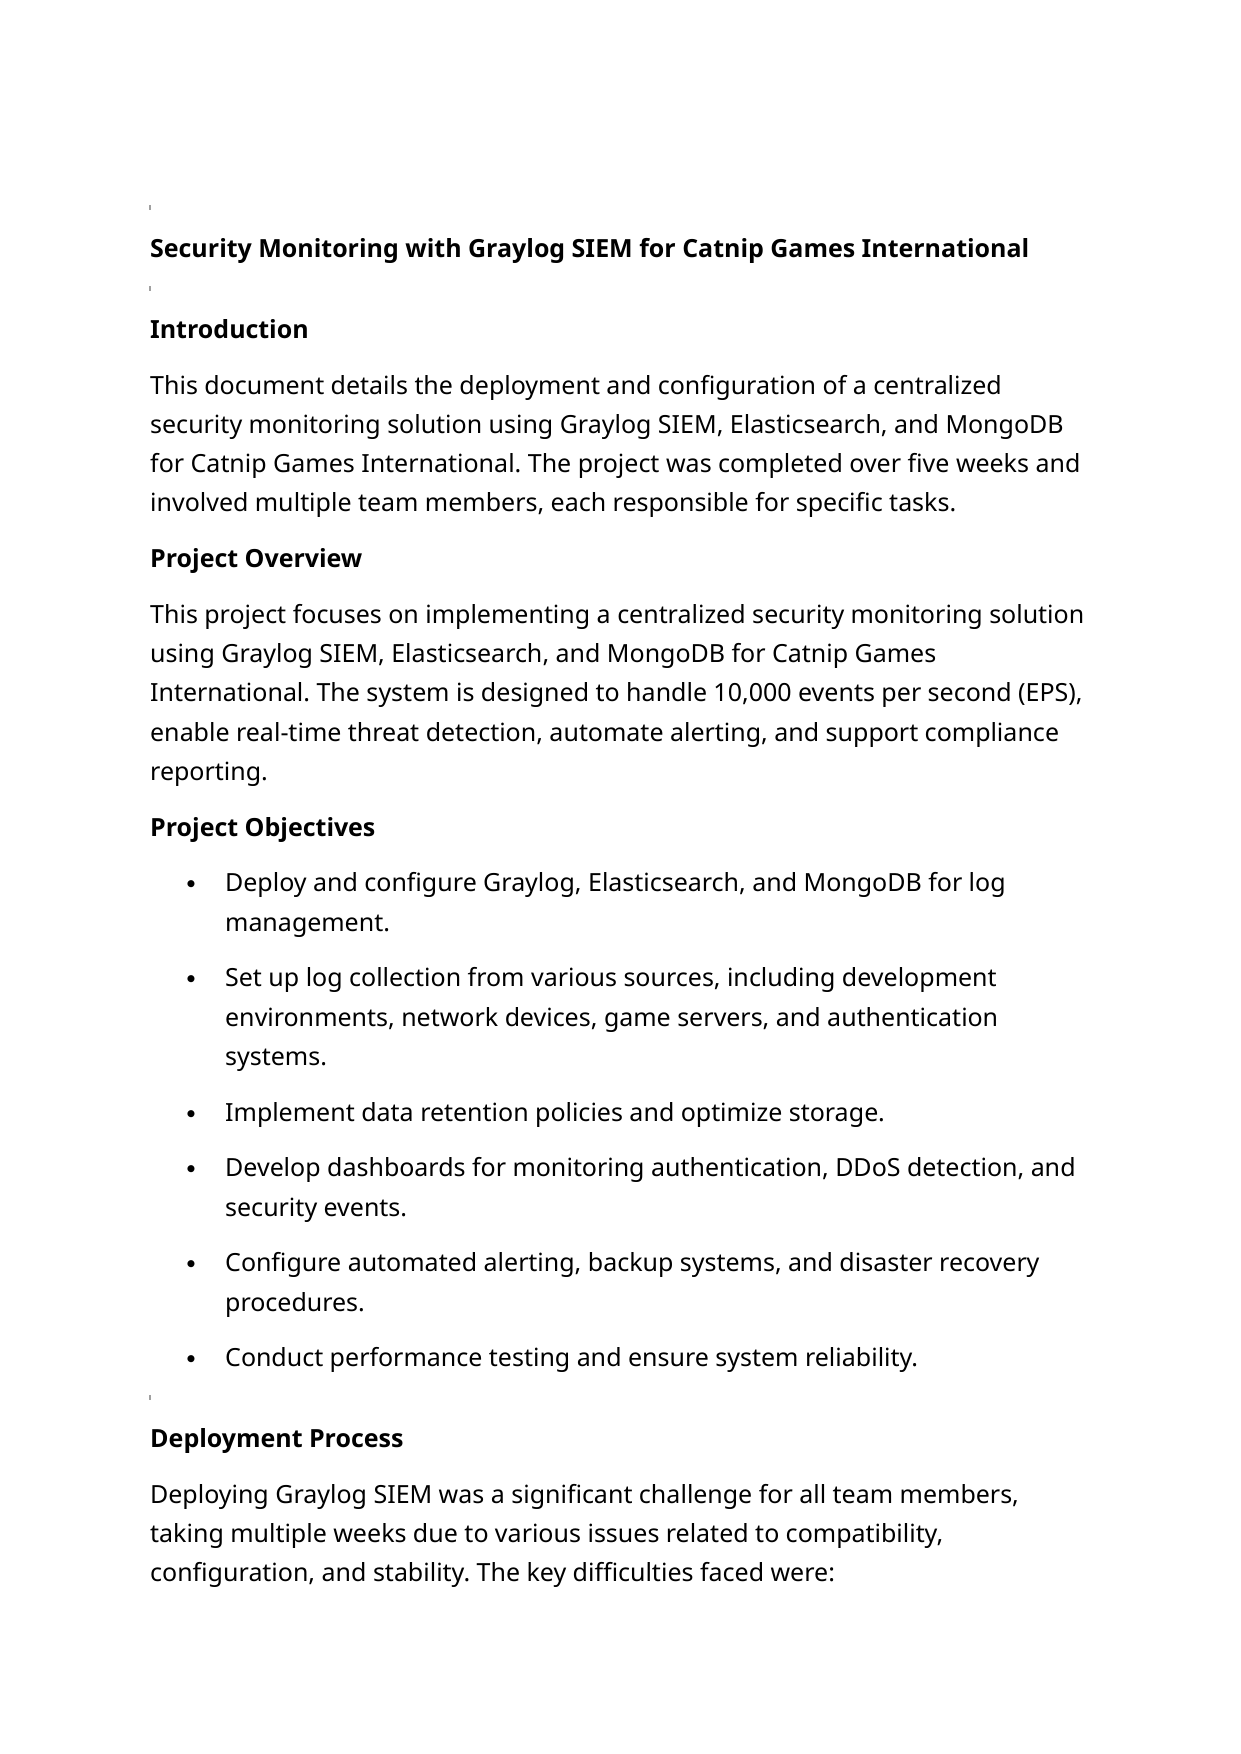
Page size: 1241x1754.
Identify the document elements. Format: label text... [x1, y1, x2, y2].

text Project Overview [150, 541, 1090, 575]
text Project Objectives [150, 809, 1090, 843]
text Introduction [150, 312, 1090, 346]
list Develop dashboards for monitoring authentication, DDoS detection, and security events. [187, 1150, 1090, 1223]
list Conduct performance testing and ensure system reliability. [187, 1340, 1090, 1374]
text Deployment Process [150, 1421, 1090, 1455]
list Deploy and configure Graylog, Elasticsearch, and MongoDB for log management. [187, 865, 1090, 938]
text Deploying Graylog SIEM was a significant challenge for all team members, taking multiple weeks due to various issues related to compatibility, configuration, and stability. The key difficulties faced were: [150, 1477, 1090, 1589]
list Implement data retention policies and optimize storage. [187, 1094, 1090, 1128]
list Configure automated alerting, backup systems, and disaster recovery procedures. [187, 1245, 1090, 1318]
text This project focuses on implementing a centralized security monitoring solution using Graylog SIEM, Elasticsearch, and MongoDB for Catnip Games International. The system is designed to handle 10,000 events per second (EPS), enable real-time threat detection, automate alerting, and support compliance reporting. [150, 597, 1090, 787]
text Security Monitoring with Graylog SIEM for Catnip Games International [150, 231, 1090, 265]
list Set up log collection from various sources, including development environments, network devices, game servers, and authentication systems. [187, 960, 1090, 1072]
text This document details the deployment and configuration of a centralized security monitoring solution using Graylog SIEM, Elasticsearch, and MongoDB for Catnip Games International. The project was completed over five weeks and involved multiple team members, each responsible for specific tasks. [150, 367, 1090, 519]
